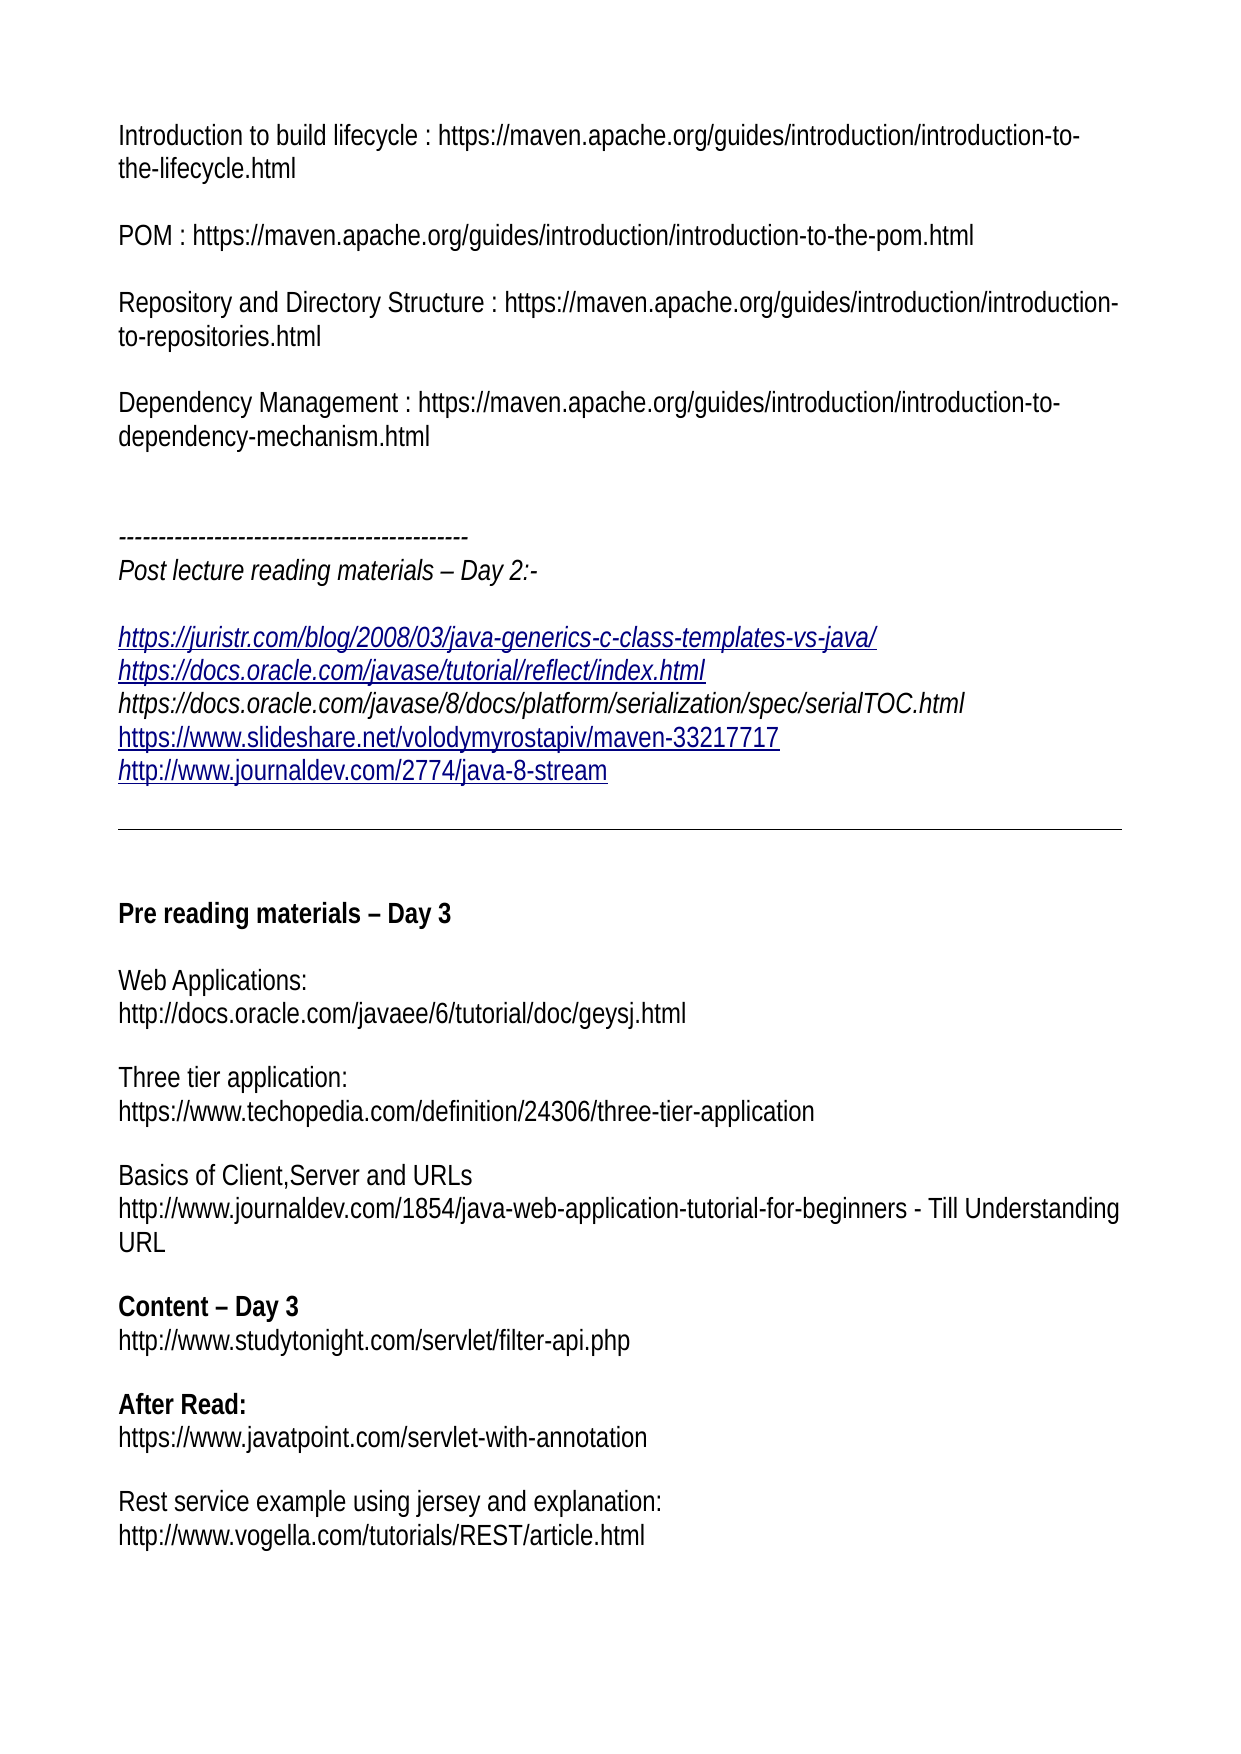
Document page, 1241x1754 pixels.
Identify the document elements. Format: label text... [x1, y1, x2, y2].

text https://www.techopedia.com/definition/24306/three-tier-application [118, 1094, 1122, 1127]
text Three tier application: [118, 1061, 1122, 1094]
text After Read: [118, 1387, 1122, 1420]
text Post lecture reading materials – Day 2:- [118, 553, 1122, 586]
text http://www.vogella.com/tutorials/REST/article.html [118, 1518, 1122, 1551]
text https://www.javatpoint.com/servlet-with-annotation [118, 1420, 1122, 1454]
text Repository and Directory Structure : https://maven.apache.org/guides/introduction/introduction-to-repositories.html [118, 285, 1122, 352]
text -------------------------------------------- [118, 519, 1122, 553]
text POM : https://maven.apache.org/guides/introduction/introduction-to-the-pom.html [118, 218, 1122, 252]
text https://docs.oracle.com/javase/8/docs/platform/serialization/spec/serialTOC.html [118, 687, 1122, 720]
text https://docs.oracle.com/javase/tutorial/reflect/index.html [118, 653, 1122, 687]
text Pre reading materials – Day 3 [118, 896, 1122, 929]
text https://juristr.com/blog/2008/03/java-generics-c-class-templates-vs-java/ [118, 620, 1122, 653]
text https://www.slideshare.net/volodymyrostapiv/maven-33217717 [118, 720, 1122, 753]
text Content – Day 3 [118, 1289, 1122, 1323]
text Rest service example using jersey and explanation: [118, 1484, 1122, 1518]
text http://www.journaldev.com/1854/java-web-application-tutorial-for-beginners - Till Understanding URL [118, 1192, 1122, 1258]
text Dependency Management : https://maven.apache.org/guides/introduction/introduction-to-dependency-mechanism.html [118, 386, 1122, 452]
text Web Applications: [118, 963, 1122, 996]
text Introduction to build lifecycle : https://maven.apache.org/guides/introduction/introduction-to-the-lifecycle.html [118, 118, 1122, 185]
text Basics of Client,Server and URLs [118, 1158, 1122, 1192]
text http://www.studytonight.com/servlet/filter-api.php [118, 1323, 1122, 1356]
text http://docs.oracle.com/javaee/6/tutorial/doc/geysj.html [118, 996, 1122, 1030]
text http://www.journaldev.com/2774/java-8-stream [118, 753, 1122, 787]
